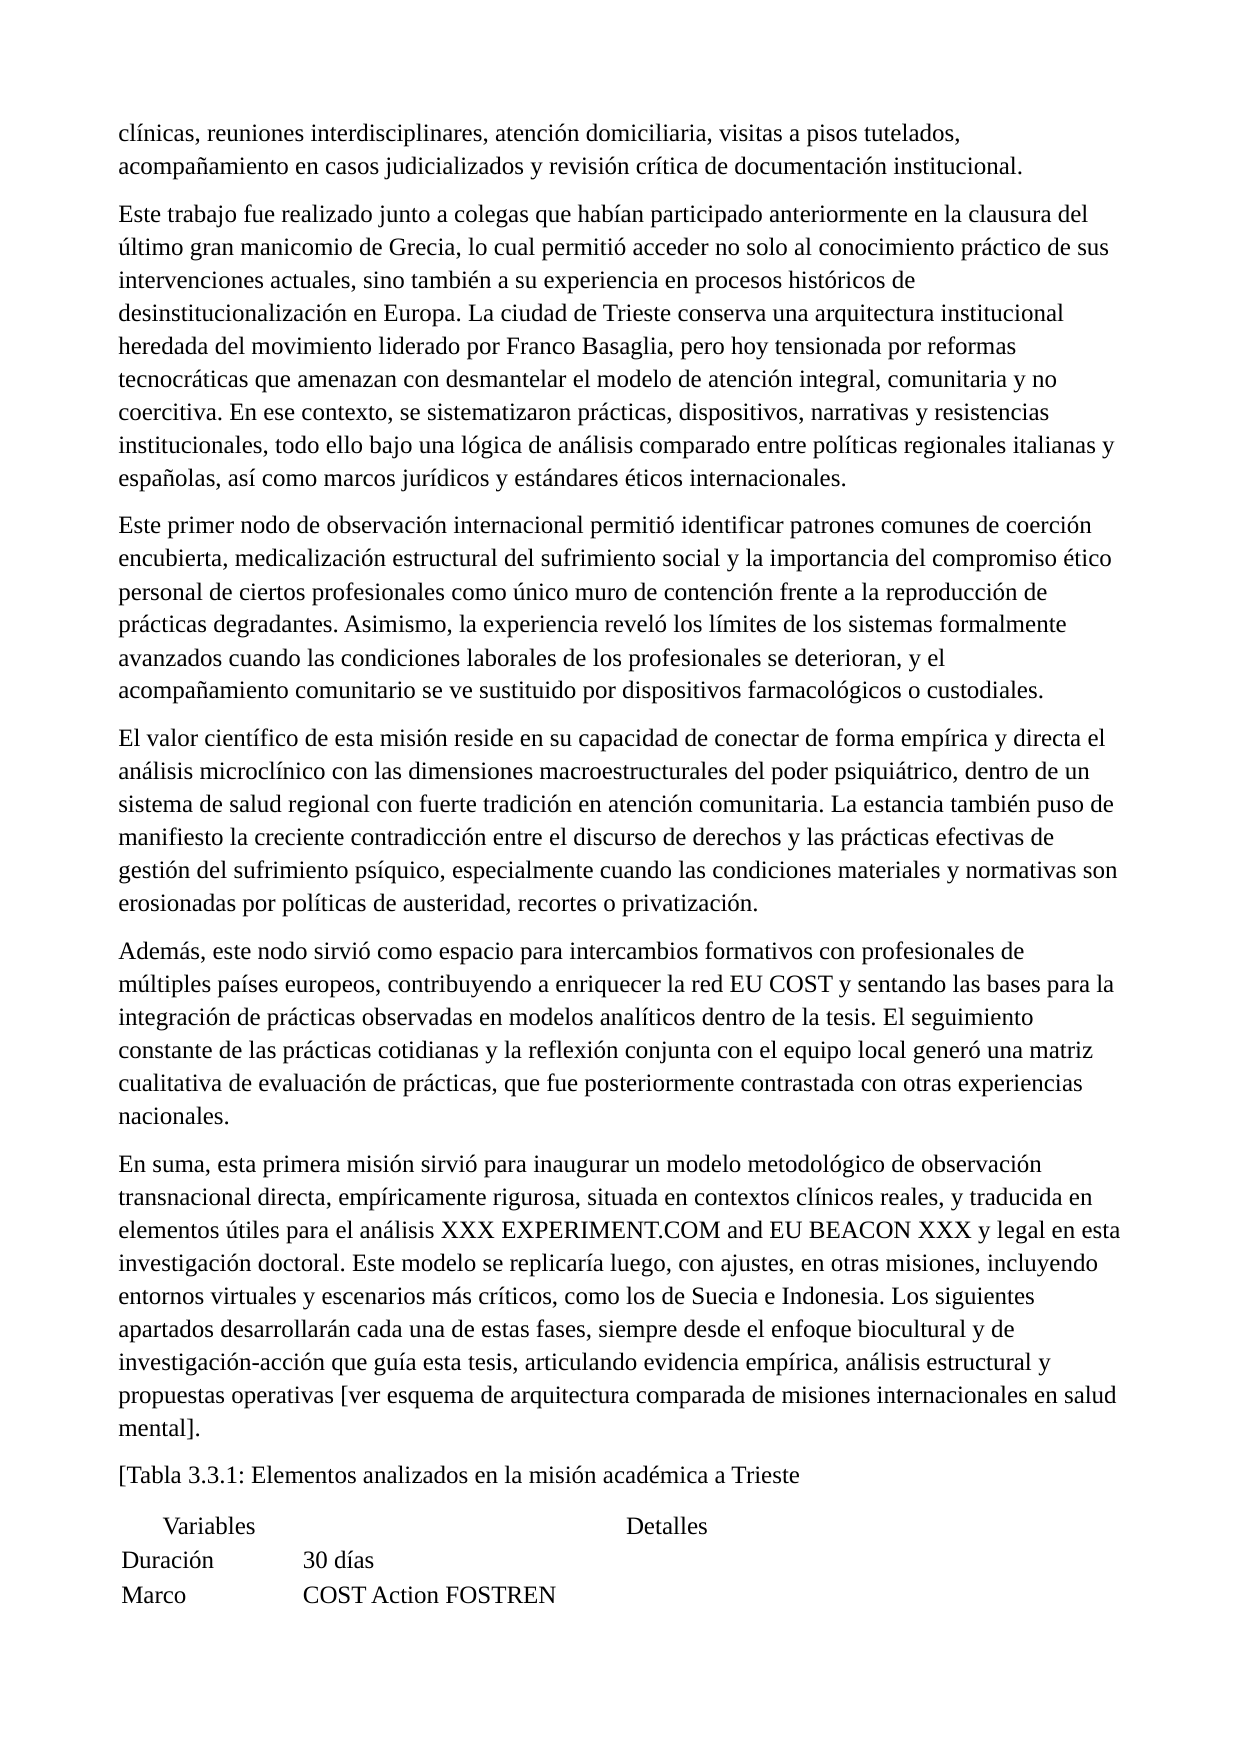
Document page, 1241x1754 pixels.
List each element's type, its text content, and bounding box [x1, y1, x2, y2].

table_cell 30 días [300, 1543, 1033, 1577]
text El valor científico de esta misión reside en su capacidad de conectar de forma empírica y directa el análisis microclínico con las dimensiones macroestructurales del poder psiquiátrico, dentro de un sistema de salud regional con fuerte tradición en atención comunitaria. La estancia también puso de manifiesto la creciente contradicción entre el discurso de derechos y las prácticas efectivas de gestión del sufrimiento psíquico, especialmente cuando las condiciones materiales y normativas son erosionadas por políticas de austeridad, recortes o privatización. [118, 723, 1122, 917]
text Además, este nodo sirvió como espacio para intercambios formativos con profesionales de múltiples países europeos, contribuyendo a enriquecer la red EU COST y sentando las bases para la integración de prácticas observadas en modelos analíticos dentro de la tesis. El seguimiento constante de las prácticas cotidianas y la reflexión conjunta con el equipo local generó una matriz cualitativa de evaluación de prácticas, que fue posteriormente contrastada con otras experiencias nacionales. [118, 936, 1122, 1130]
text clínicas, reuniones interdisciplinares, atención domiciliaria, visitas a pisos tutelados, acompañamiento en casos judicializados y revisión crítica de documentación institucional. [118, 118, 1122, 180]
table_header Detalles [300, 1508, 1033, 1543]
table_header Variables [118, 1508, 300, 1543]
text Este primer nodo de observación internacional permitió identificar patrones comunes de coerción encubierta, medicalización estructural del sufrimiento social y la importancia del compromiso ético personal de ciertos profesionales como único muro de contención frente a la reproducción de prácticas degradantes. Asimismo, la experiencia reveló los límites de los sistemas formalmente avanzados cuando las condiciones laborales de los profesionales se deterioran, y el acompañamiento comunitario se ve sustituido por dispositivos farmacológicos o custodiales. [118, 511, 1122, 704]
table_cell COST Action FOSTREN [300, 1577, 1033, 1612]
table_cell Duración [118, 1543, 300, 1577]
text En suma, esta primera misión sirvió para inaugurar un modelo metodológico de observación transnacional directa, empíricamente rigurosa, situada en contextos clínicos reales, y traducida en elementos útiles para el análisis XXX EXPERIMENT.COM and EU BEACON XXX y legal en esta investigación doctoral. Este modelo se replicaría luego, con ajustes, en otras misiones, incluyendo entornos virtuales y escenarios más críticos, como los de Suecia e Indonesia. Los siguientes apartados desarrollarán cada una de estas fases, siempre desde el enfoque biocultural y de investigación-acción que guía esta tesis, articulando evidencia empírica, análisis estructural y propuestas operativas [ver esquema de arquitectura comparada de misiones internacionales en salud mental]. [118, 1149, 1122, 1442]
text [Tabla 3.3.1: Elementos analizados en la misión académica a Trieste [118, 1460, 1122, 1489]
text Este trabajo fue realizado junto a colegas que habían participado anteriormente en la clausura del último gran manicomio de Grecia, lo cual permitió acceder no solo al conocimiento práctico de sus intervenciones actuales, sino también a su experiencia en procesos históricos de desinstitucionalización en Europa. La ciudad de Trieste conserva una arquitectura institucional heredada del movimiento liderado por Franco Basaglia, pero hoy tensionada por reformas tecnocráticas que amenazan con desmantelar el modelo de atención integral, comunitaria y no coercitiva. En ese contexto, se sistematizaron prácticas, dispositivos, narrativas y resistencias institucionales, todo ello bajo una lógica de análisis comparado entre políticas regionales italianas y españolas, así como marcos jurídicos y estándares éticos internacionales. [118, 199, 1122, 492]
table_cell Marco [118, 1577, 300, 1612]
